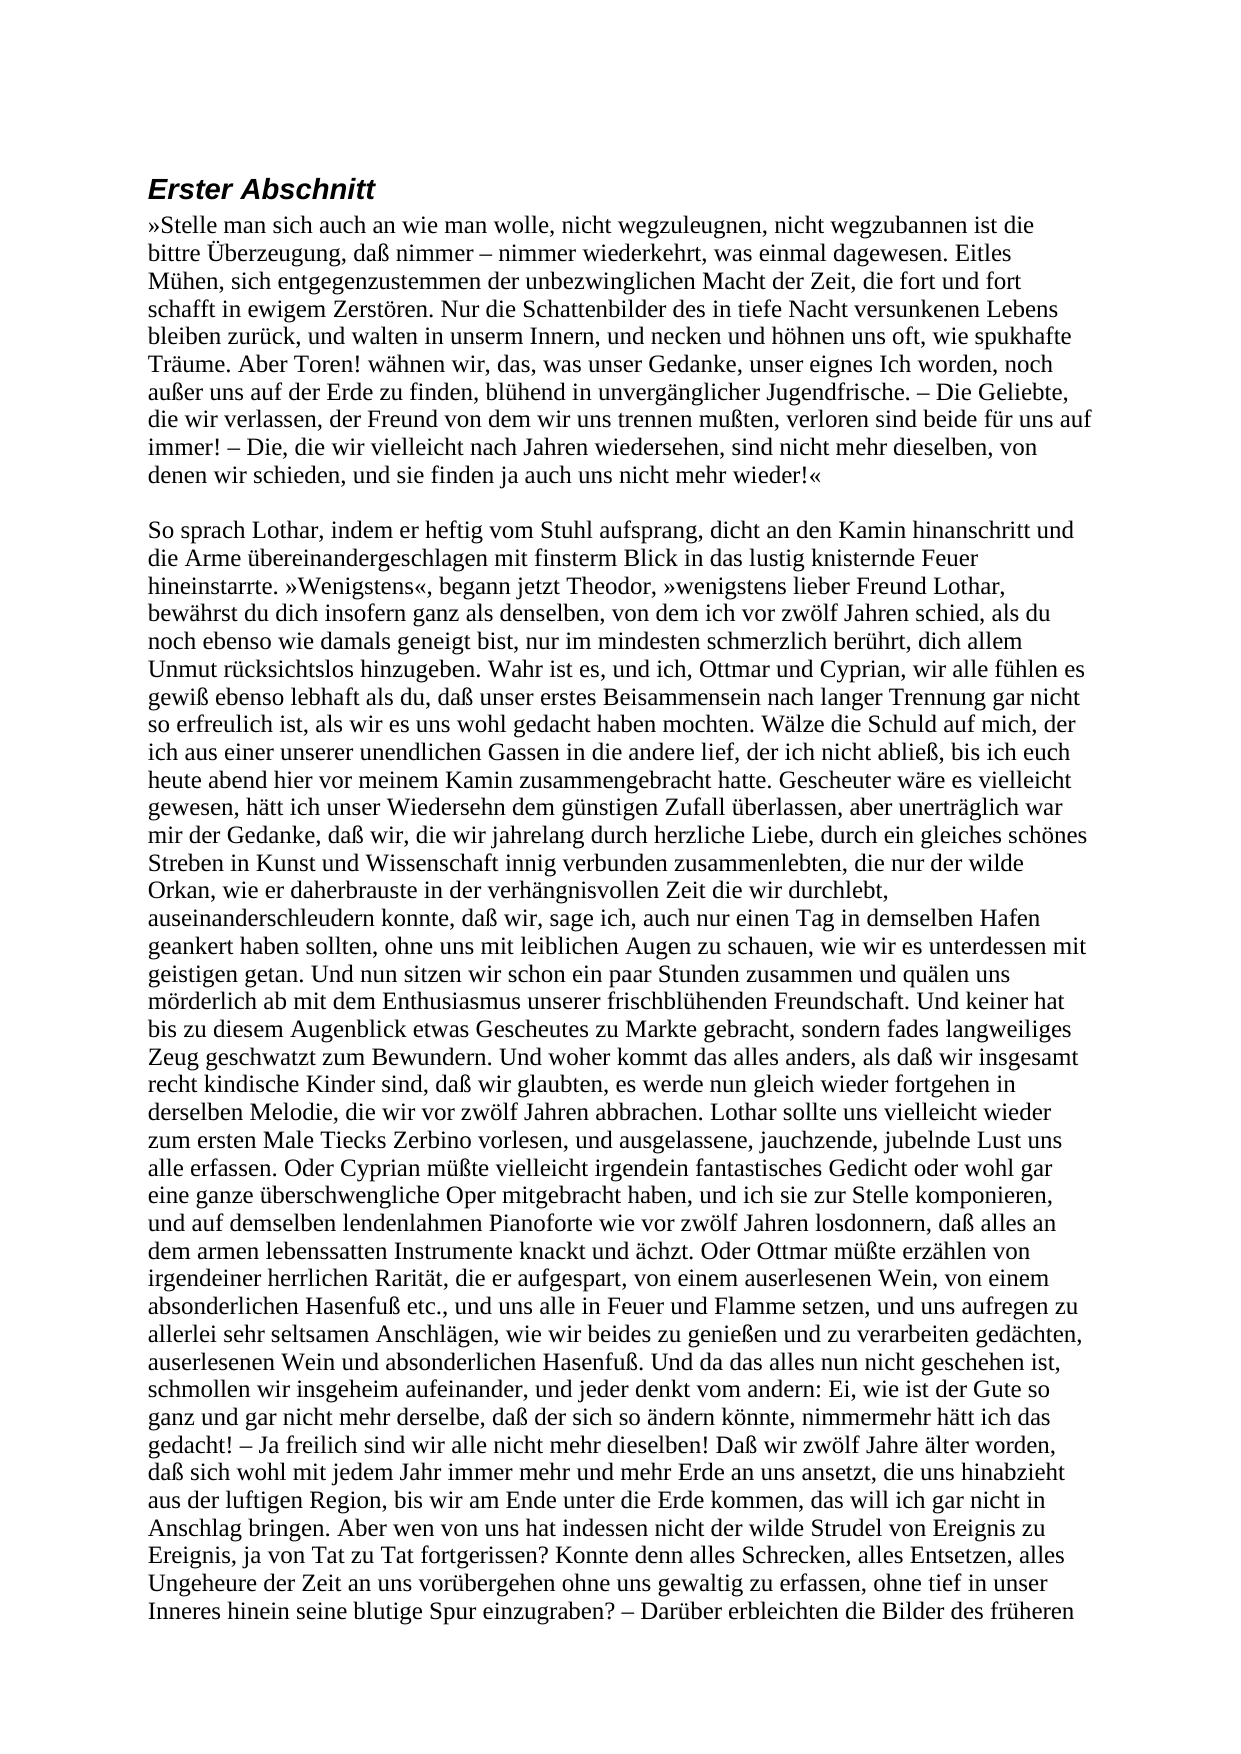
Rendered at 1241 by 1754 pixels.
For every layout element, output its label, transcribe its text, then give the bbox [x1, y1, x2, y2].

text So sprach Lothar, indem er heftig vom Stuhl aufsprang, dicht an den Kamin hinanschritt und die Arme übereinandergeschlagen mit finsterm Blick in das lustig knisternde Feuer hineinstarrte. »Wenigstens«, begann jetzt Theodor, »wenigstens lieber Freund Lothar, bewährst du dich insofern ganz als denselben, von dem ich vor zwölf Jahren schied, als du noch ebenso wie damals geneigt bist, nur im mindesten schmerzlich berührt, dich allem Unmut rücksichtslos hinzugeben. Wahr ist es, und ich, Ottmar und Cyprian, wir alle fühlen es gewiß ebenso lebhaft als du, daß unser erstes Beisammensein nach langer Trennung gar nicht so erfreulich ist, als wir es uns wohl gedacht haben mochten. Wälze die Schuld auf mich, der ich aus einer unserer unendlichen Gassen in die andere lief, der ich nicht abließ, bis ich euch heute abend hier vor meinem Kamin zusammengebracht hatte. Gescheuter wäre es vielleicht gewesen, hätt ich unser Wiedersehn dem günstigen Zufall überlassen, aber unerträglich war mir der Gedanke, daß wir, die wir jahrelang durch herzliche Liebe, durch ein gleiches schönes Streben in Kunst und Wissenschaft innig verbunden zusammenlebten, die nur der wilde Orkan, wie er daherbrauste in der verhängnisvollen Zeit die wir durchlebt, auseinanderschleudern konnte, daß wir, sage ich, auch nur einen Tag in demselben Hafen geankert haben sollten, ohne uns mit leiblichen Augen zu schauen, wie wir es unterdessen mit geistigen getan. Und nun sitzen wir schon ein paar Stunden zusammen und quälen uns mörderlich ab mit dem Enthusiasmus unserer frischblühenden Freundschaft. Und keiner hat bis zu diesem Augenblick etwas Gescheutes zu Markte gebracht, sondern fades langweiliges Zeug geschwatzt zum Bewundern. Und woher kommt das alles anders, als daß wir insgesamt recht kindische Kinder sind, daß wir glaubten, es werde nun gleich wieder fortgehen in derselben Melodie, die wir vor zwölf Jahren abbrachen. Lothar sollte uns vielleicht wieder zum ersten Male Tiecks Zerbino vorlesen, und ausgelassene, jauchzende, jubelnde Lust uns alle erfassen. Oder Cyprian müßte vielleicht irgendein fantastisches Gedicht oder wohl gar eine ganze überschwengliche Oper mitgebracht haben, und ich sie zur Stelle komponieren, und auf demselben lendenlahmen Pianoforte wie vor zwölf Jahren losdonnern, daß alles an dem armen lebenssatten Instrumente knackt und ächzt. Oder Ottmar müßte erzählen von irgendeiner herrlichen Rarität, die er aufgespart, von einem auserlesenen Wein, von einem absonderlichen Hasenfuß etc., und uns alle in Feuer und Flamme setzen, und uns aufregen zu allerlei sehr seltsamen Anschlägen, wie wir beides zu genießen und zu verarbeiten gedächten, auserlesenen Wein und absonderlichen Hasenfuß. Und da das alles nun nicht geschehen ist, schmollen wir insgeheim aufeinander, und jeder denkt vom andern: Ei, wie ist der Gute so ganz und gar nicht mehr derselbe, daß der sich so ändern könnte, nimmermehr hätt ich das gedacht! – Ja freilich sind wir alle nicht mehr dieselben! Daß wir zwölf Jahre älter worden, daß sich wohl mit jedem Jahr immer mehr und mehr Erde an uns ansetzt, die uns hinabzieht aus der luftigen Region, bis wir am Ende unter die Erde kommen, das will ich gar nicht in Anschlag bringen. Aber wen von uns hat indessen nicht der wilde Strudel von Ereignis zu Ereignis, ja von Tat zu Tat fortgerissen? Konnte denn alles Schrecken, alles Entsetzen, alles Ungeheure der Zeit an uns vorübergehen ohne uns gewaltig zu erfassen, ohne tief in unser Inneres hinein seine blutige Spur einzugraben? – Darüber erbleichten die Bilder des früheren [148, 516, 1092, 1625]
text »Stelle man sich auch an wie man wolle, nicht wegzuleugnen, nicht wegzubannen ist die bittre Überzeugung, daß nimmer – nimmer wiederkehrt, was einmal dagewesen. Eitles Mühen, sich entgegenzustemmen der unbezwinglichen Macht der Zeit, die fort und fort schafft in ewigem Zerstören. Nur die Schattenbilder des in tiefe Nacht versunkenen Lebens bleiben zurück, und walten in unserm Innern, und necken und höhnen uns oft, wie spukhafte Träume. Aber Toren! wähnen wir, das, was unser Gedanke, unser eignes Ich worden, noch außer uns auf der Erde zu finden, blühend in unvergänglicher Jugendfrische. – Die Geliebte, die wir verlassen, der Freund von dem wir uns trennen mußten, verloren sind beide für uns auf immer! – Die, die wir vielleicht nach Jahren wiedersehen, sind nicht mehr dieselben, von denen wir schieden, und sie finden ja auch uns nicht mehr wieder!« [148, 212, 1092, 489]
subtitle Erster Abschnitt [148, 173, 1092, 205]
